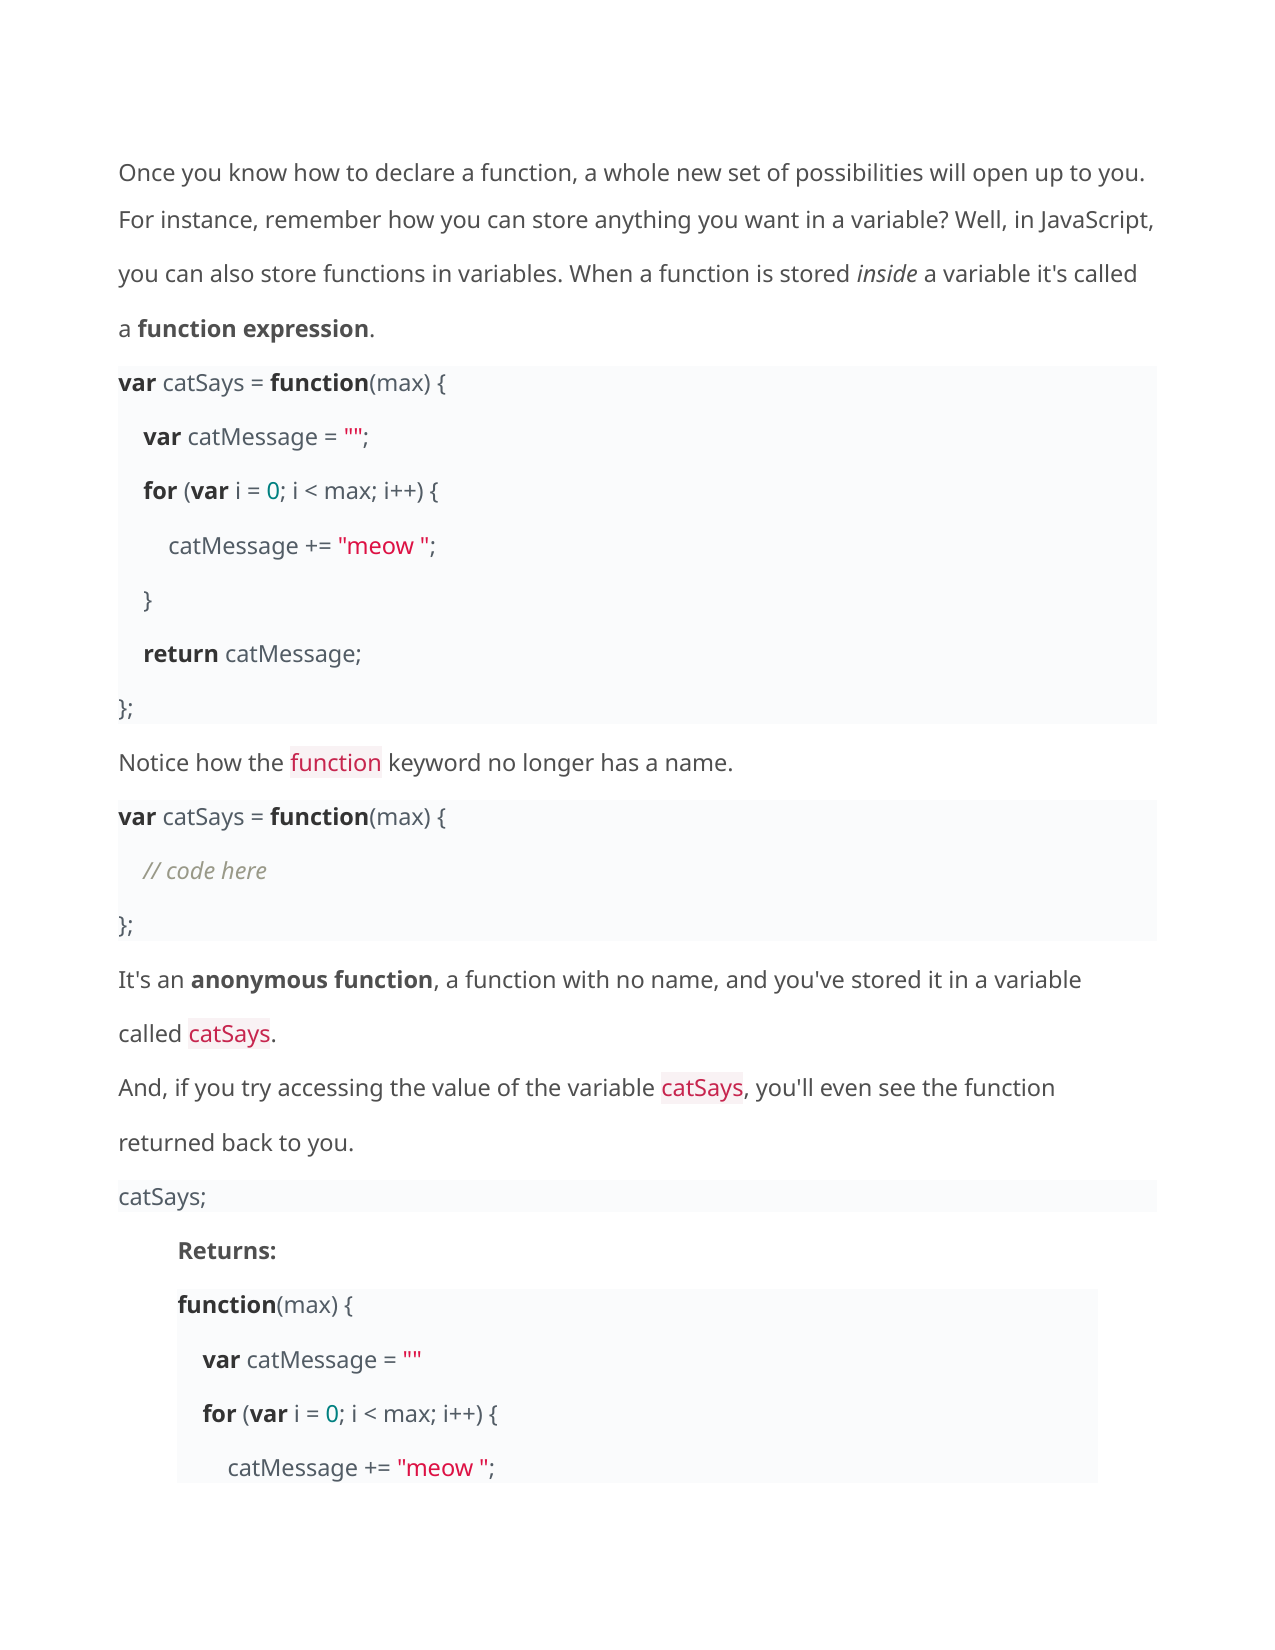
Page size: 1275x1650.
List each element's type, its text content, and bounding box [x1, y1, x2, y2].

text catSays; [118, 1180, 1157, 1212]
text for (var i = 0; i < max; i++) { [177, 1397, 1098, 1429]
text For instance, remember how you can store anything you want in a variable? Well, in JavaScript, you can also store functions in variables. When a function is stored inside a variable it's called a function expression. [118, 203, 1157, 344]
text catMessage += "meow "; [177, 1452, 1098, 1483]
text return catMessage; [118, 637, 1157, 669]
text }; [118, 909, 1157, 941]
text It's an anonymous function, a function with no name, and you've stored it in a variable called catSays. [118, 963, 1157, 1049]
text catMessage += "meow "; [118, 529, 1157, 561]
text var catMessage = "" [177, 1343, 1098, 1375]
text function(max) { [177, 1289, 1098, 1321]
text Once you know how to declare a function, a whole new set of possibilities will open up to you. [118, 157, 1157, 189]
text And, if you try accessing the value of the variable catSays, you'll even see the function returned back to you. [118, 1072, 1157, 1158]
text for (var i = 0; i < max; i++) { [118, 475, 1157, 507]
text // code here [118, 854, 1157, 887]
text }; [118, 692, 1157, 724]
text Notice how the function keyword no longer has a name. [118, 746, 1157, 778]
text var catSays = function(max) { [118, 366, 1157, 398]
text } [118, 583, 1157, 615]
text var catMessage = ""; [118, 420, 1157, 452]
text Returns: [177, 1234, 1098, 1266]
text var catSays = function(max) { [118, 800, 1157, 832]
